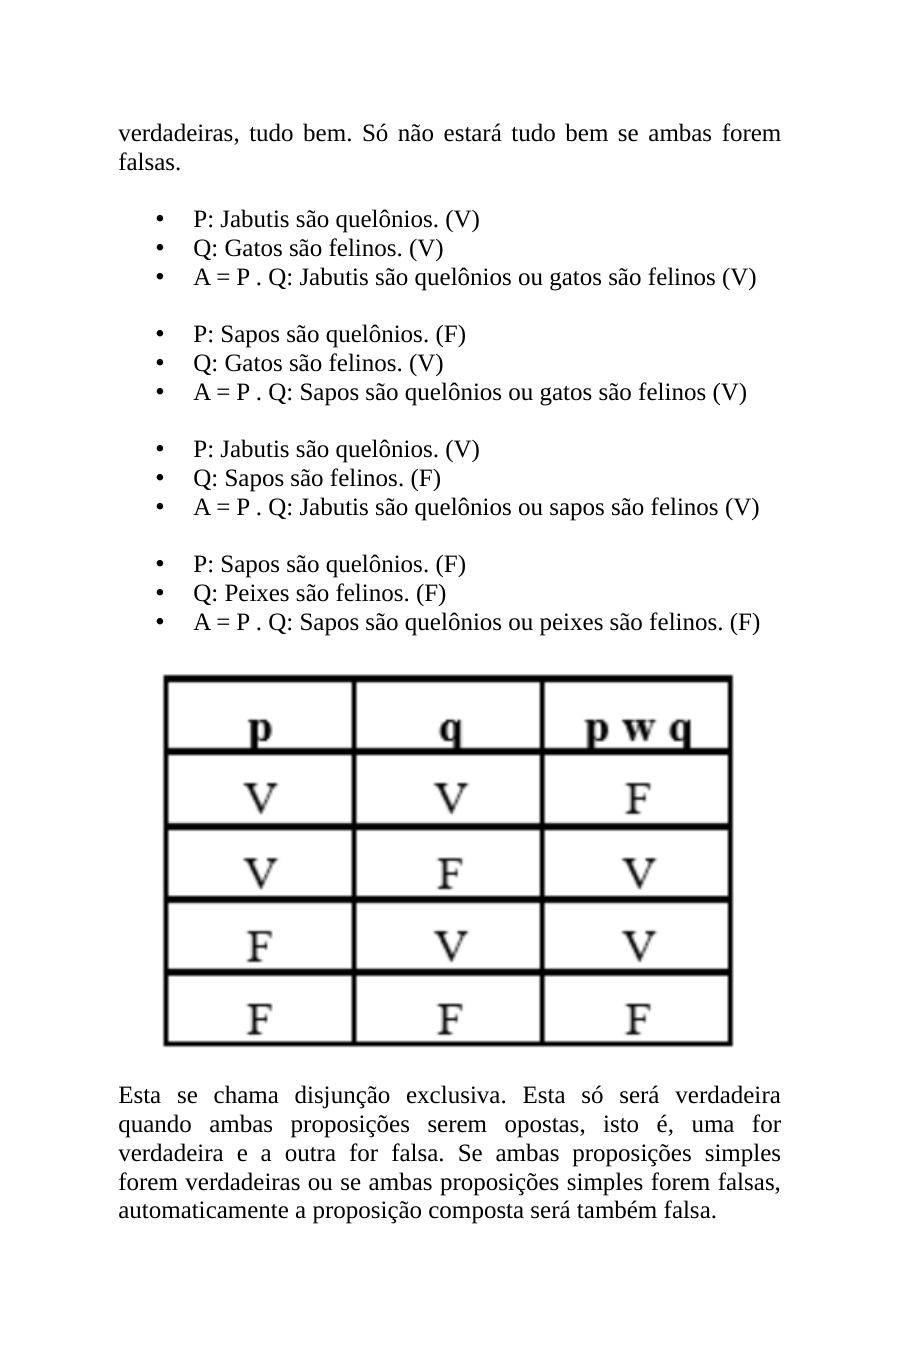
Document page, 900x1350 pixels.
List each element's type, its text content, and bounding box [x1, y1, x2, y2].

list A = P . Q: Jabutis são quelônios ou gatos são felinos (V) [156, 262, 782, 291]
list P: Sapos são quelônios. (F) [156, 319, 782, 348]
picture [161, 670, 739, 1052]
text verdadeiras, tudo bem. Só não estará tudo bem se ambas forem falsas. [118, 118, 782, 176]
list A = P . Q: Sapos são quelônios ou peixes são felinos. (F) [156, 607, 782, 636]
list P: Sapos são quelônios. (F) [156, 549, 782, 578]
list Q: Gatos são felinos. (V) [156, 233, 782, 262]
list Q: Sapos são felinos. (F) [156, 463, 782, 492]
list Q: Peixes são felinos. (F) [156, 578, 782, 607]
list P: Jabutis são quelônios. (V) [156, 434, 782, 463]
text Esta se chama disjunção exclusiva. Esta só será verdadeira quando ambas proposições serem opostas, isto é, uma for verdadeira e a outra for falsa. Se ambas proposições simples forem verdadeiras ou se ambas proposições simples forem falsas, automaticamente a proposição composta será também falsa. [118, 1081, 782, 1224]
list A = P . Q: Sapos são quelônios ou gatos são felinos (V) [156, 377, 782, 406]
list Q: Gatos são felinos. (V) [156, 348, 782, 377]
list P: Jabutis são quelônios. (V) [156, 204, 782, 233]
list A = P . Q: Jabutis são quelônios ou sapos são felinos (V) [156, 492, 782, 521]
